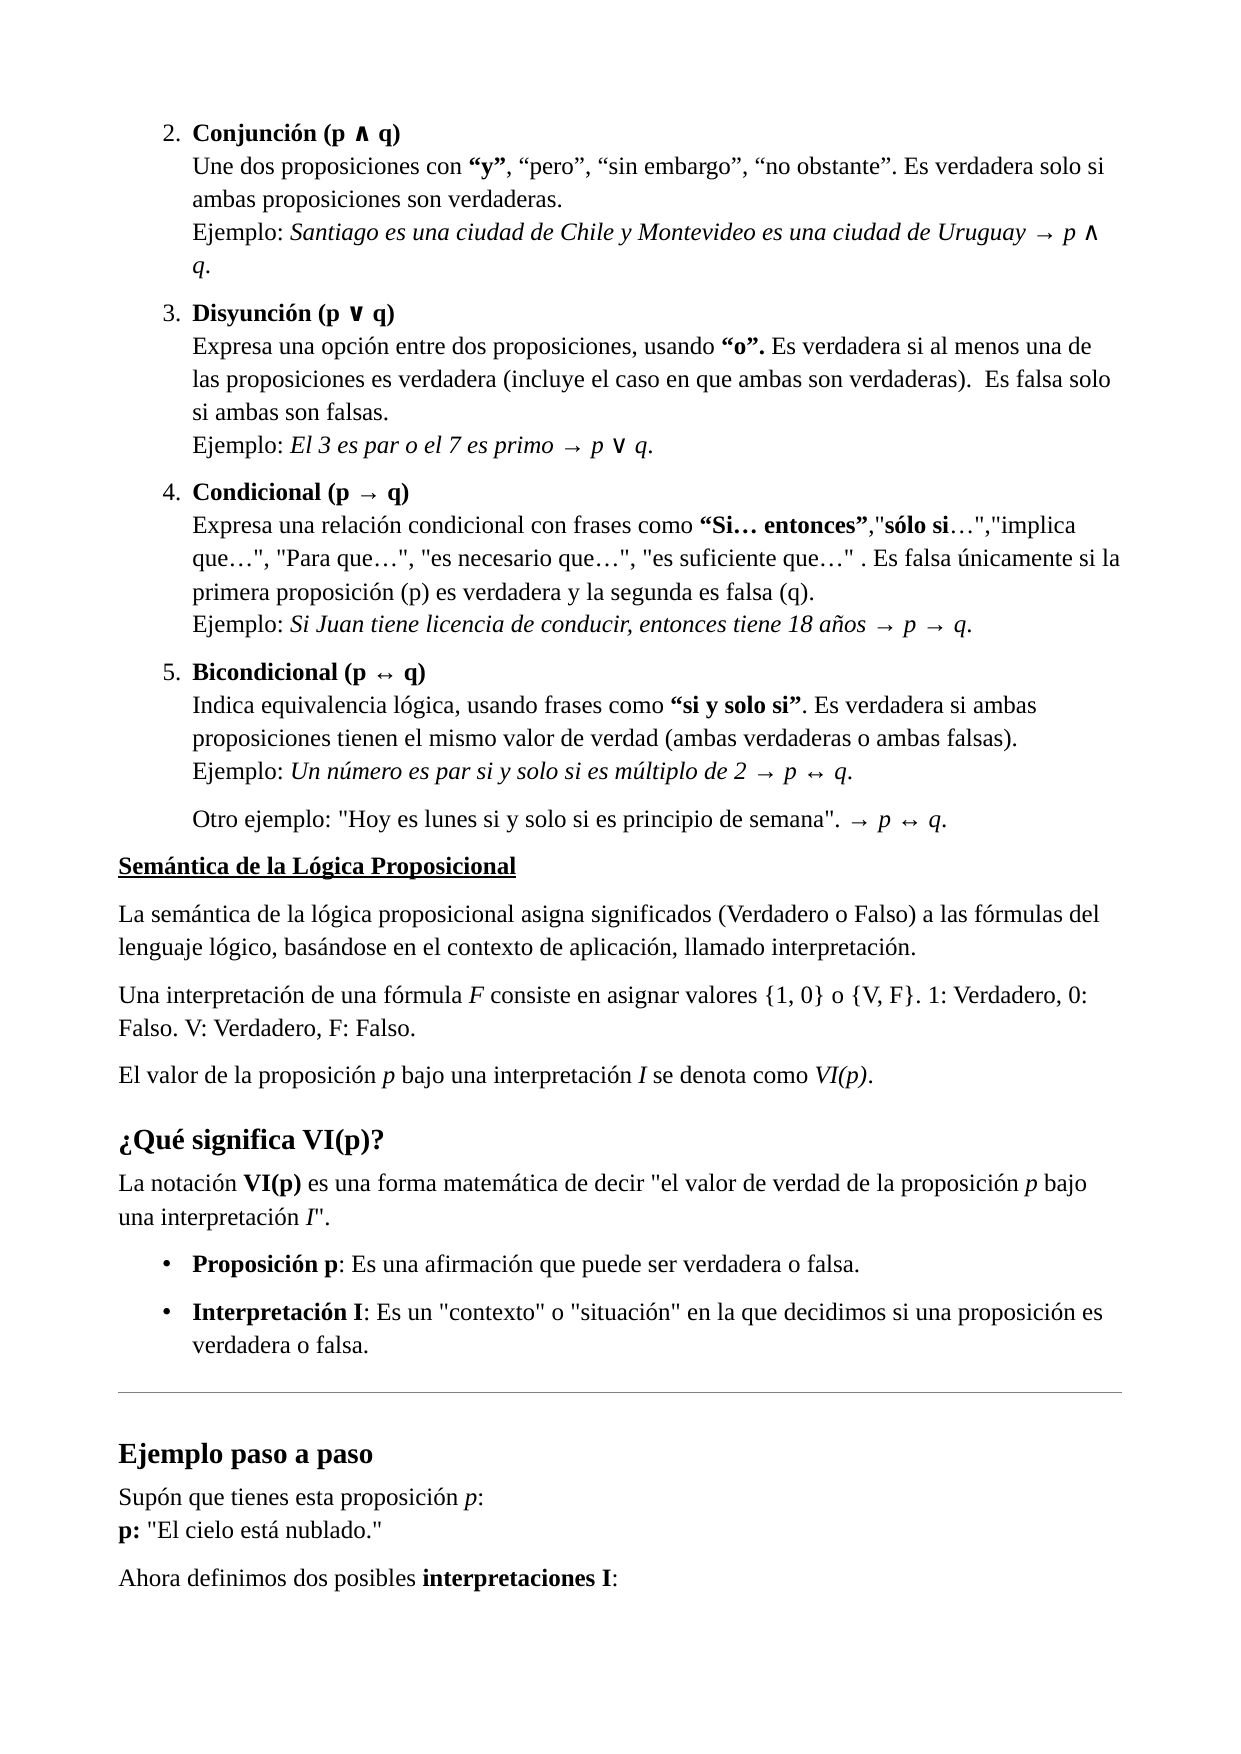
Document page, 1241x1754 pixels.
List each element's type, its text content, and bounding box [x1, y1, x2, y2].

list Bicondicional (p ↔ q) Indica equivalencia lógica, usando frases como “si y solo si”. Es verdadera si ambas proposiciones tienen el mismo valor de verdad (ambas verdaderas o ambas falsas). Ejemplo: Un número es par si y solo si es múltiplo de 2 → p ↔ q. [162, 657, 1122, 785]
list Interpretación I: Es un "contexto" o "situación" en la que decidimos si una proposición es verdadera o falsa. [162, 1297, 1122, 1358]
list Proposición p: Es una afirmación que puede ser verdadera o falsa. [162, 1249, 1122, 1278]
text Ahora definimos dos posibles interpretaciones I: [118, 1563, 1122, 1592]
list Condicional (p → q) Expresa una relación condicional con frases como “Si… entonces”,"sólo si…","implica que…", "Para que…", "es necesario que…", "es suficiente que…" . Es falsa únicamente si la primera proposición (p) es verdadera y la segunda es falsa (q). Ejemplo: Si Juan tiene licencia de conducir, entonces tiene 18 años → p → q. [162, 477, 1122, 638]
text La semántica de la lógica proposicional asigna significados (Verdadero o Falso) a las fórmulas del lenguaje lógico, basándose en el contexto de aplicación, llamado interpretación. [118, 899, 1122, 961]
list Otro ejemplo: "Hoy es lunes si y solo si es principio de semana". → p ↔ q. [162, 804, 1122, 833]
text Semántica de la Lógica Proposicional [118, 851, 1122, 880]
list Conjunción (p ∧ q) Une dos proposiciones con “y”, “pero”, “sin embargo”, “no obstante”. Es verdadera solo si ambas proposiciones son verdaderas. Ejemplo: Santiago es una ciudad de Chile y Montevideo es una ciudad de Uruguay → p ∧ q. [162, 118, 1122, 279]
list Disyunción (p ∨ q) Expresa una opción entre dos proposiciones, usando “o”. Es verdadera si al menos una de las proposiciones es verdadera (incluye el caso en que ambas son verdaderas). Es falsa solo si ambas son falsas. Ejemplo: El 3 es par o el 7 es primo → p ∨ q. [162, 298, 1122, 459]
text La notación VI(p) es una forma matemática de decir "el valor de verdad de la proposición p bajo una interpretación I". [118, 1168, 1122, 1230]
text Una interpretación de una fórmula F consiste en asignar valores {1, 0} o {V, F}. 1: Verdadero, 0: Falso. V: Verdadero, F: Falso. [118, 980, 1122, 1041]
subtitle ¿Qué significa VI(p)? [118, 1122, 1122, 1156]
text Supón que tienes esta proposición p: p: "El cielo está nublado." [118, 1482, 1122, 1544]
text El valor de la proposición p bajo una interpretación I se denota como VI(p). [118, 1060, 1122, 1089]
subtitle Ejemplo paso a paso [118, 1436, 1122, 1470]
